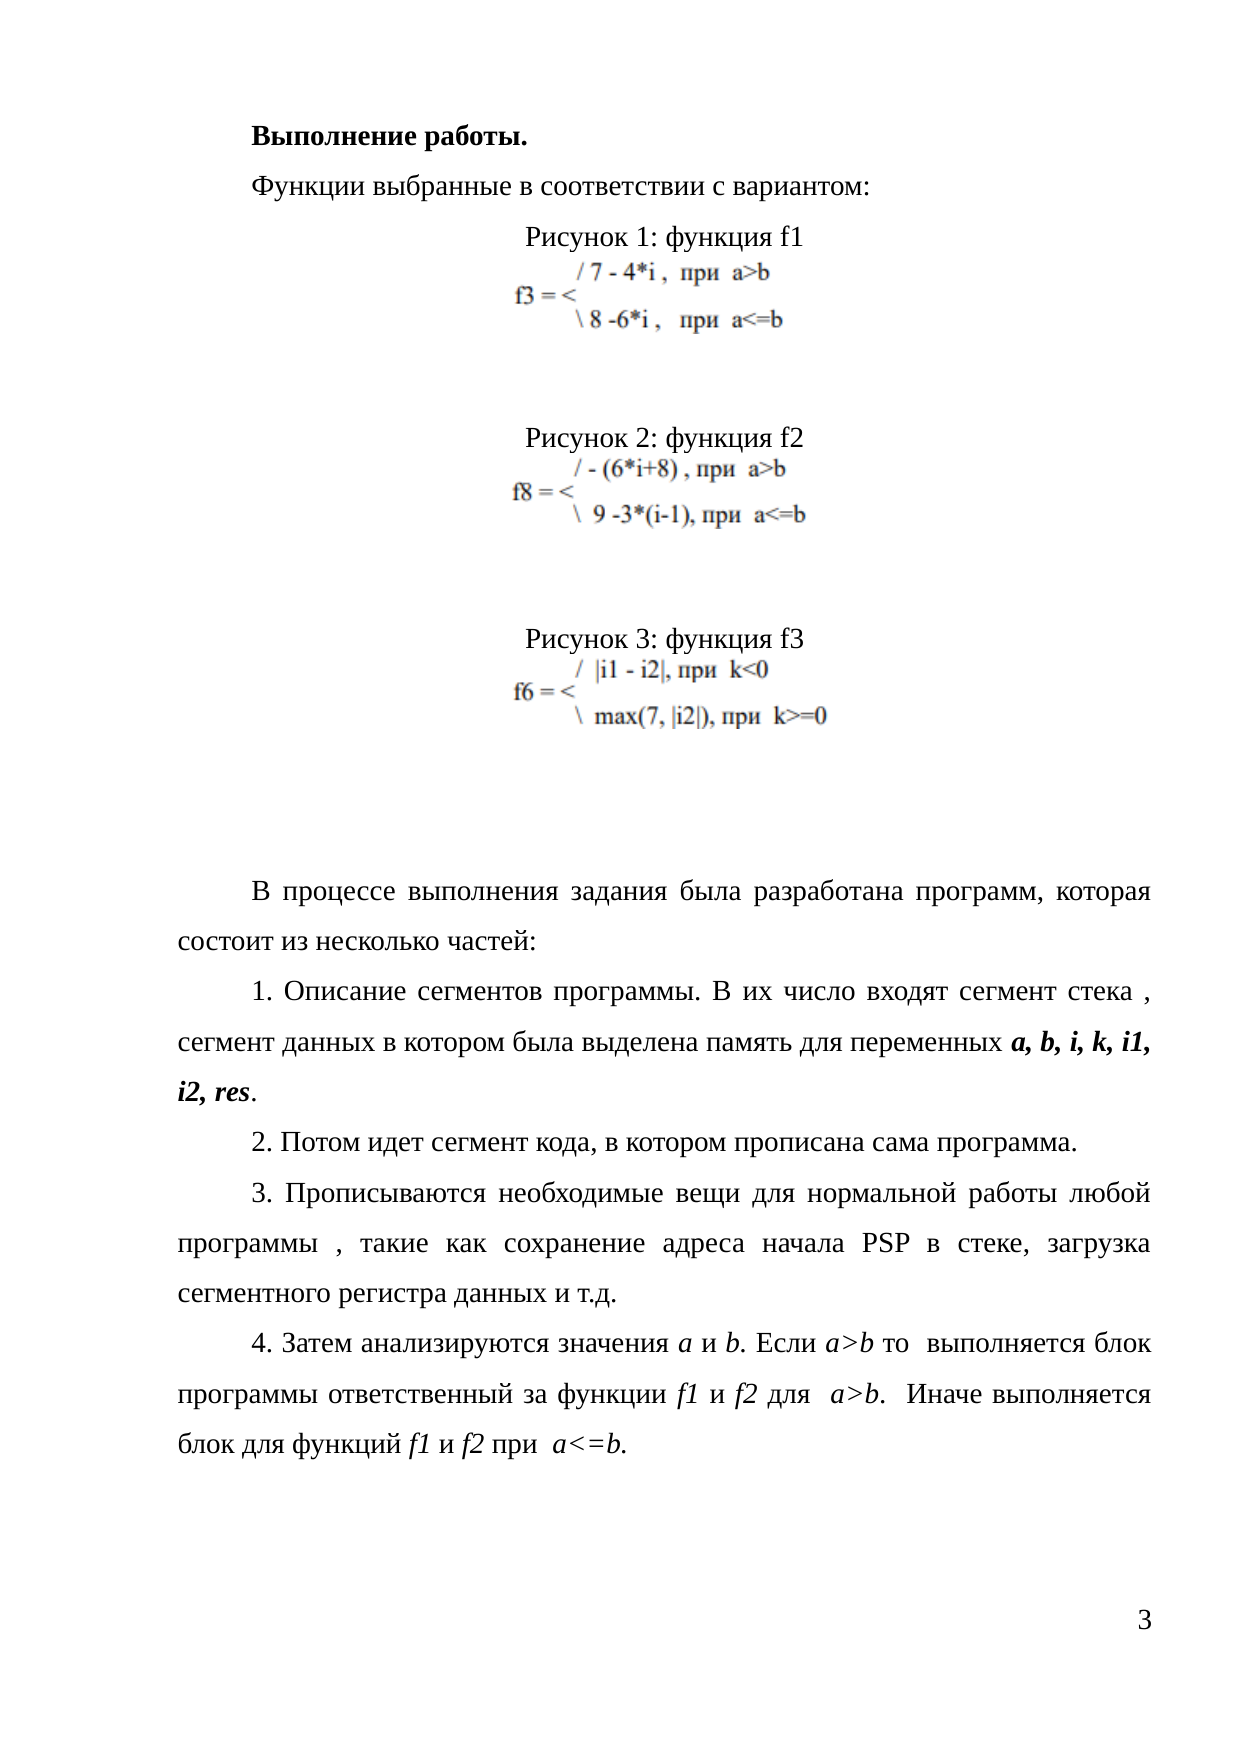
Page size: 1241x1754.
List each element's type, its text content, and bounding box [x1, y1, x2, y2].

text Рисунок 1: функция f1 [424, 219, 904, 252]
text 2. Потом идет сегмент кода, в котором прописана сама программа. [177, 1124, 1152, 1158]
picture [500, 453, 829, 529]
text Рисунок 2: функция f2 [428, 420, 901, 453]
subtitle В процессе выполнения задания была разработана программ, которая состоит из несколько частей: [177, 873, 1152, 957]
text 3. Прописываются необходимые вещи для нормальной работы любой программы , такие как сохранение адреса начала PSP в стеке, загрузка сегментного регистра данных и т.д. [177, 1175, 1152, 1309]
subtitle Выполнение работы. [177, 118, 1152, 152]
text Рисунок 3: функция f3 [413, 621, 916, 655]
subtitle 1. Описание сегментов программы. В их число входят сегмент стека , сегмент данных в котором была выделена память для переменных a, b, i, k, i1, i2, res. [177, 973, 1152, 1108]
picture [487, 252, 842, 334]
picture [483, 654, 845, 729]
text Функции выбранные в соответствии с вариантом: [177, 168, 1152, 202]
text 4. Затем анализируются значения a и b. Если a>b то выполняется блок программы ответственный за функции f1 и f2 для a>b. Иначе выполняется блок для функций f1 и f2 при a<=b. [177, 1326, 1152, 1460]
